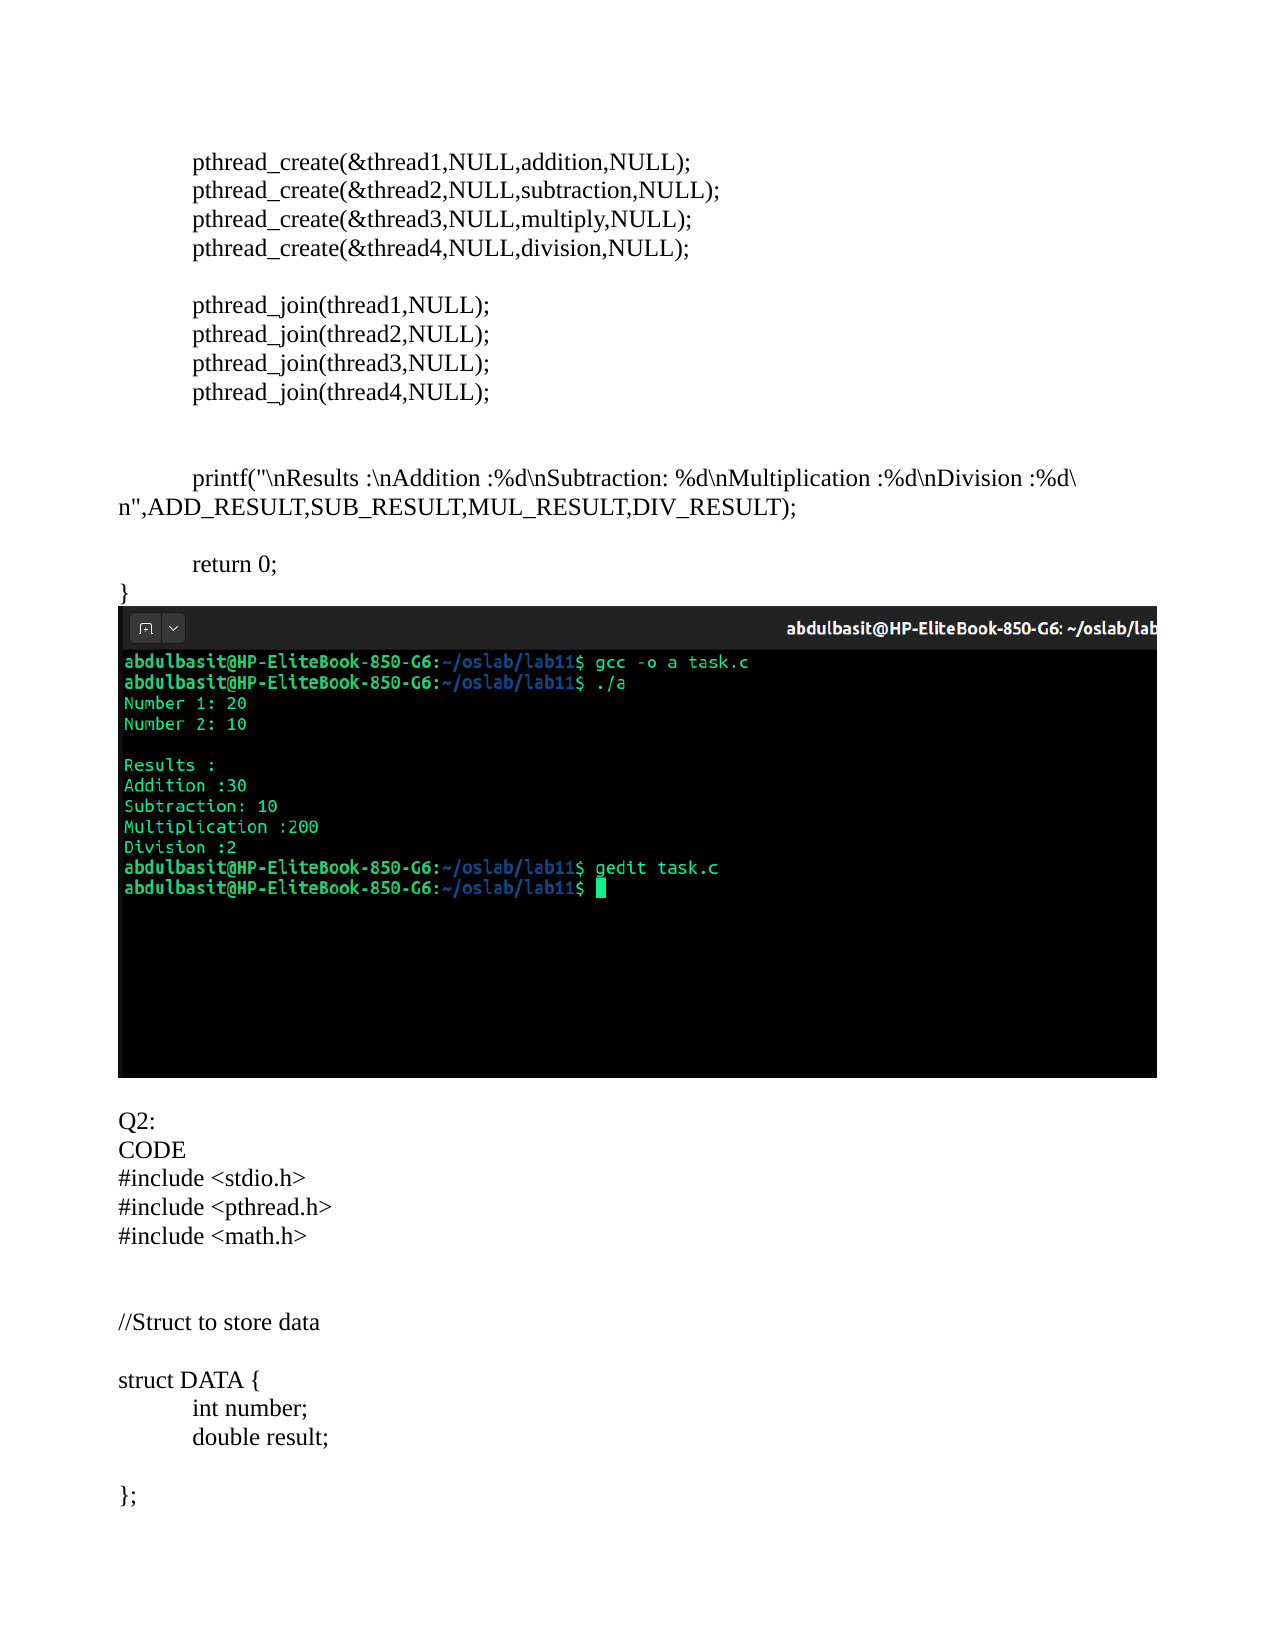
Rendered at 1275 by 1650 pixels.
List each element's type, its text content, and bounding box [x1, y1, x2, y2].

text pthread_create(&thread1,NULL,addition,NULL); [118, 147, 1157, 176]
text struct DATA { [118, 1365, 1157, 1393]
text pthread_join(thread3,NULL); [118, 348, 1157, 377]
text pthread_join(thread4,NULL); [118, 377, 1157, 406]
text #include <stdio.h> [118, 1163, 1157, 1192]
text pthread_create(&thread4,NULL,division,NULL); [118, 233, 1157, 262]
text int number; [118, 1393, 1157, 1422]
text pthread_create(&thread3,NULL,multiply,NULL); [118, 204, 1157, 233]
text CODE [118, 1135, 1157, 1163]
text Q2: [118, 1106, 1157, 1135]
text }; [118, 1480, 1157, 1508]
text pthread_create(&thread2,NULL,subtraction,NULL); [118, 176, 1157, 204]
text printf("\nResults :\nAddition :%d\nSubtraction: %d\nMultiplication :%d\nDivision :%d\n",ADD_RESULT,SUB_RESULT,MUL_RESULT,DIV_RESULT); [118, 463, 1157, 521]
text #include <math.h> [118, 1221, 1157, 1250]
text return 0; [118, 549, 1157, 578]
picture [118, 606, 1157, 1078]
text //Struct to store data [118, 1307, 1157, 1336]
text } [118, 578, 1157, 606]
text double result; [118, 1422, 1157, 1451]
text pthread_join(thread2,NULL); [118, 319, 1157, 348]
text #include <pthread.h> [118, 1192, 1157, 1221]
text pthread_join(thread1,NULL); [118, 291, 1157, 319]
